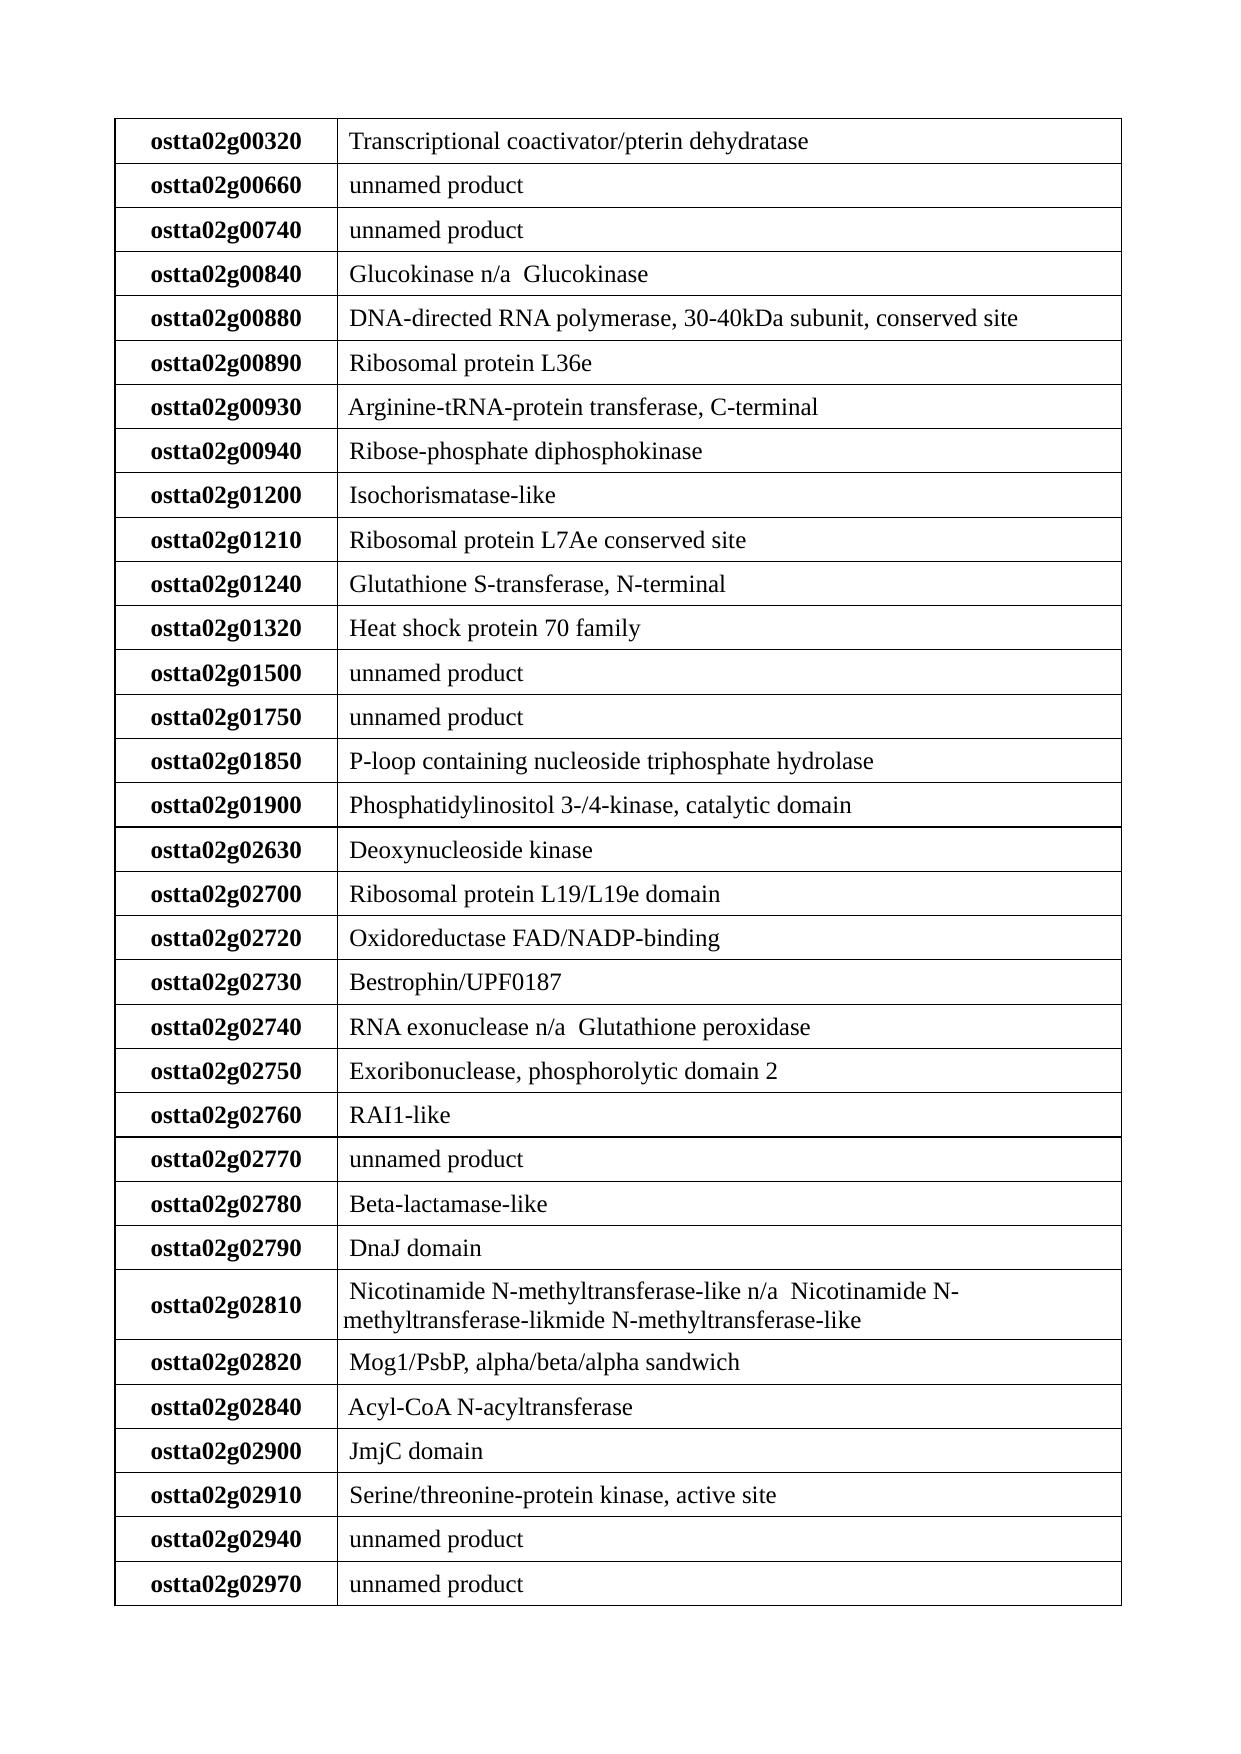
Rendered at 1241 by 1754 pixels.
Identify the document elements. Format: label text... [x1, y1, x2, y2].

table_cell [1122, 295, 1240, 339]
table_cell ostta02g00320 [116, 119, 337, 162]
table_cell [1122, 605, 1240, 649]
table_cell Glutathione S-transferase, N-terminal [338, 562, 1121, 605]
table_cell ostta02g01200 [116, 473, 337, 517]
table_cell unnamed product [338, 1562, 1121, 1605]
table_cell [1122, 871, 1240, 915]
table_cell ostta02g02630 [116, 828, 337, 871]
table_cell ostta02g02720 [116, 916, 337, 959]
table_cell ostta02g02700 [116, 872, 337, 915]
table_cell ostta02g01210 [116, 518, 337, 561]
table_cell Deoxynucleoside kinase [338, 828, 1121, 871]
table_cell [1122, 738, 1240, 782]
table_cell ostta02g01240 [116, 562, 337, 605]
table_cell unnamed product [338, 650, 1121, 694]
table_cell ostta02g00940 [116, 429, 337, 472]
table_cell [1122, 1092, 1240, 1136]
table_cell ostta02g02780 [116, 1182, 337, 1225]
table_cell Acyl-CoA N-acyltransferase [338, 1385, 1121, 1428]
table_cell ostta02g02750 [116, 1049, 337, 1092]
table_cell Ribosomal protein L19/L19e domain [338, 872, 1121, 915]
table_cell Glucokinase n/a Glucokinase [338, 252, 1121, 295]
table_cell [1122, 1339, 1240, 1383]
table_cell [1122, 694, 1240, 738]
table_cell ostta02g02730 [116, 960, 337, 1003]
table_cell ostta02g02840 [116, 1385, 337, 1428]
table_cell unnamed product [338, 1138, 1121, 1181]
table_cell unnamed product [338, 1517, 1121, 1561]
table_cell Ribose-phosphate diphosphokinase [338, 429, 1121, 472]
table_cell unnamed product [338, 208, 1121, 251]
table_cell ostta02g02740 [116, 1005, 337, 1048]
table_cell [1122, 1384, 1240, 1428]
table_cell Transcriptional coactivator/pterin dehydratase [338, 119, 1121, 162]
table_cell Ribosomal protein L7Ae conserved site [338, 518, 1121, 561]
table_cell ostta02g01900 [116, 783, 337, 826]
table_cell DnaJ domain [338, 1226, 1121, 1269]
table_cell [1122, 1225, 1240, 1269]
table_cell [1122, 251, 1240, 295]
table_cell ostta02g02820 [116, 1340, 337, 1383]
table_cell [1122, 959, 1240, 1003]
table_cell ostta02g02760 [116, 1093, 337, 1136]
table_cell unnamed product [338, 164, 1121, 207]
table_cell [1122, 561, 1240, 605]
table_cell ostta02g00890 [116, 341, 337, 384]
table_cell Ribosomal protein L36e [338, 341, 1121, 384]
table_cell ostta02g01320 [116, 606, 337, 649]
table_cell unnamed product [338, 695, 1121, 738]
table_cell Bestrophin/UPF0187 [338, 960, 1121, 1003]
table_cell ostta02g02770 [116, 1138, 337, 1181]
table_cell JmjC domain [338, 1429, 1121, 1472]
table_cell Heat shock protein 70 family [338, 606, 1121, 649]
table_cell Beta-lactamase-like [338, 1182, 1121, 1225]
table_cell [1122, 1136, 1240, 1181]
table_cell ostta02g01500 [116, 650, 337, 694]
table_cell DNA-directed RNA polymerase, 30-40kDa subunit, conserved site [338, 296, 1121, 339]
table_cell Mog1/PsbP, alpha/beta/alpha sandwich [338, 1340, 1121, 1383]
table_cell [1122, 207, 1240, 251]
table_cell [1122, 428, 1240, 472]
table_cell [1122, 1269, 1240, 1339]
table_cell [1122, 1516, 1240, 1561]
table_cell ostta02g00740 [116, 208, 337, 251]
table_cell [1122, 826, 1240, 871]
table_cell ostta02g00840 [116, 252, 337, 295]
table_cell ostta02g02810 [116, 1270, 337, 1339]
table_cell ostta02g02970 [116, 1562, 337, 1605]
table_cell ostta02g02940 [116, 1517, 337, 1561]
table_cell Oxidoreductase FAD/NADP-binding [338, 916, 1121, 959]
table_cell [1122, 1181, 1240, 1225]
table_cell Exoribonuclease, phosphorolytic domain 2 [338, 1049, 1121, 1092]
table_cell [1122, 118, 1240, 162]
table_cell [1122, 340, 1240, 384]
table_cell ostta02g00930 [116, 385, 337, 428]
table_cell [1122, 915, 1240, 959]
table_cell [1122, 1048, 1240, 1092]
table_cell RNA exonuclease n/a Glutathione peroxidase [338, 1005, 1121, 1048]
table_cell ostta02g00660 [116, 164, 337, 207]
table_cell ostta02g00880 [116, 296, 337, 339]
table_cell ostta02g02910 [116, 1473, 337, 1516]
table_cell Serine/threonine-protein kinase, active site [338, 1473, 1121, 1516]
table_cell ostta02g01750 [116, 695, 337, 738]
table_cell Isochorismatase-like [338, 473, 1121, 517]
table_cell [1122, 472, 1240, 517]
table_cell RAI1-like [338, 1093, 1121, 1136]
table_cell [1122, 517, 1240, 561]
table_cell [1122, 163, 1240, 207]
table_cell ostta02g01850 [116, 739, 337, 782]
table_cell [1122, 1472, 1240, 1516]
table_cell ostta02g02900 [116, 1429, 337, 1472]
table_cell Nicotinamide N-methyltransferase-like n/a Nicotinamide N-methyltransferase-likmide N-methyltransferase-like [338, 1270, 1121, 1339]
table_cell [1122, 782, 1240, 826]
table_cell Phosphatidylinositol 3-/4-kinase, catalytic domain [338, 783, 1121, 826]
table_cell [1122, 1561, 1240, 1605]
table_cell Arginine-tRNA-protein transferase, C-terminal [338, 385, 1121, 428]
table_cell [1122, 649, 1240, 694]
table_cell P-loop containing nucleoside triphosphate hydrolase [338, 739, 1121, 782]
table_cell ostta02g02790 [116, 1226, 337, 1269]
table_cell [1122, 1428, 1240, 1472]
table_cell [1122, 384, 1240, 428]
table_cell [1122, 1004, 1240, 1048]
